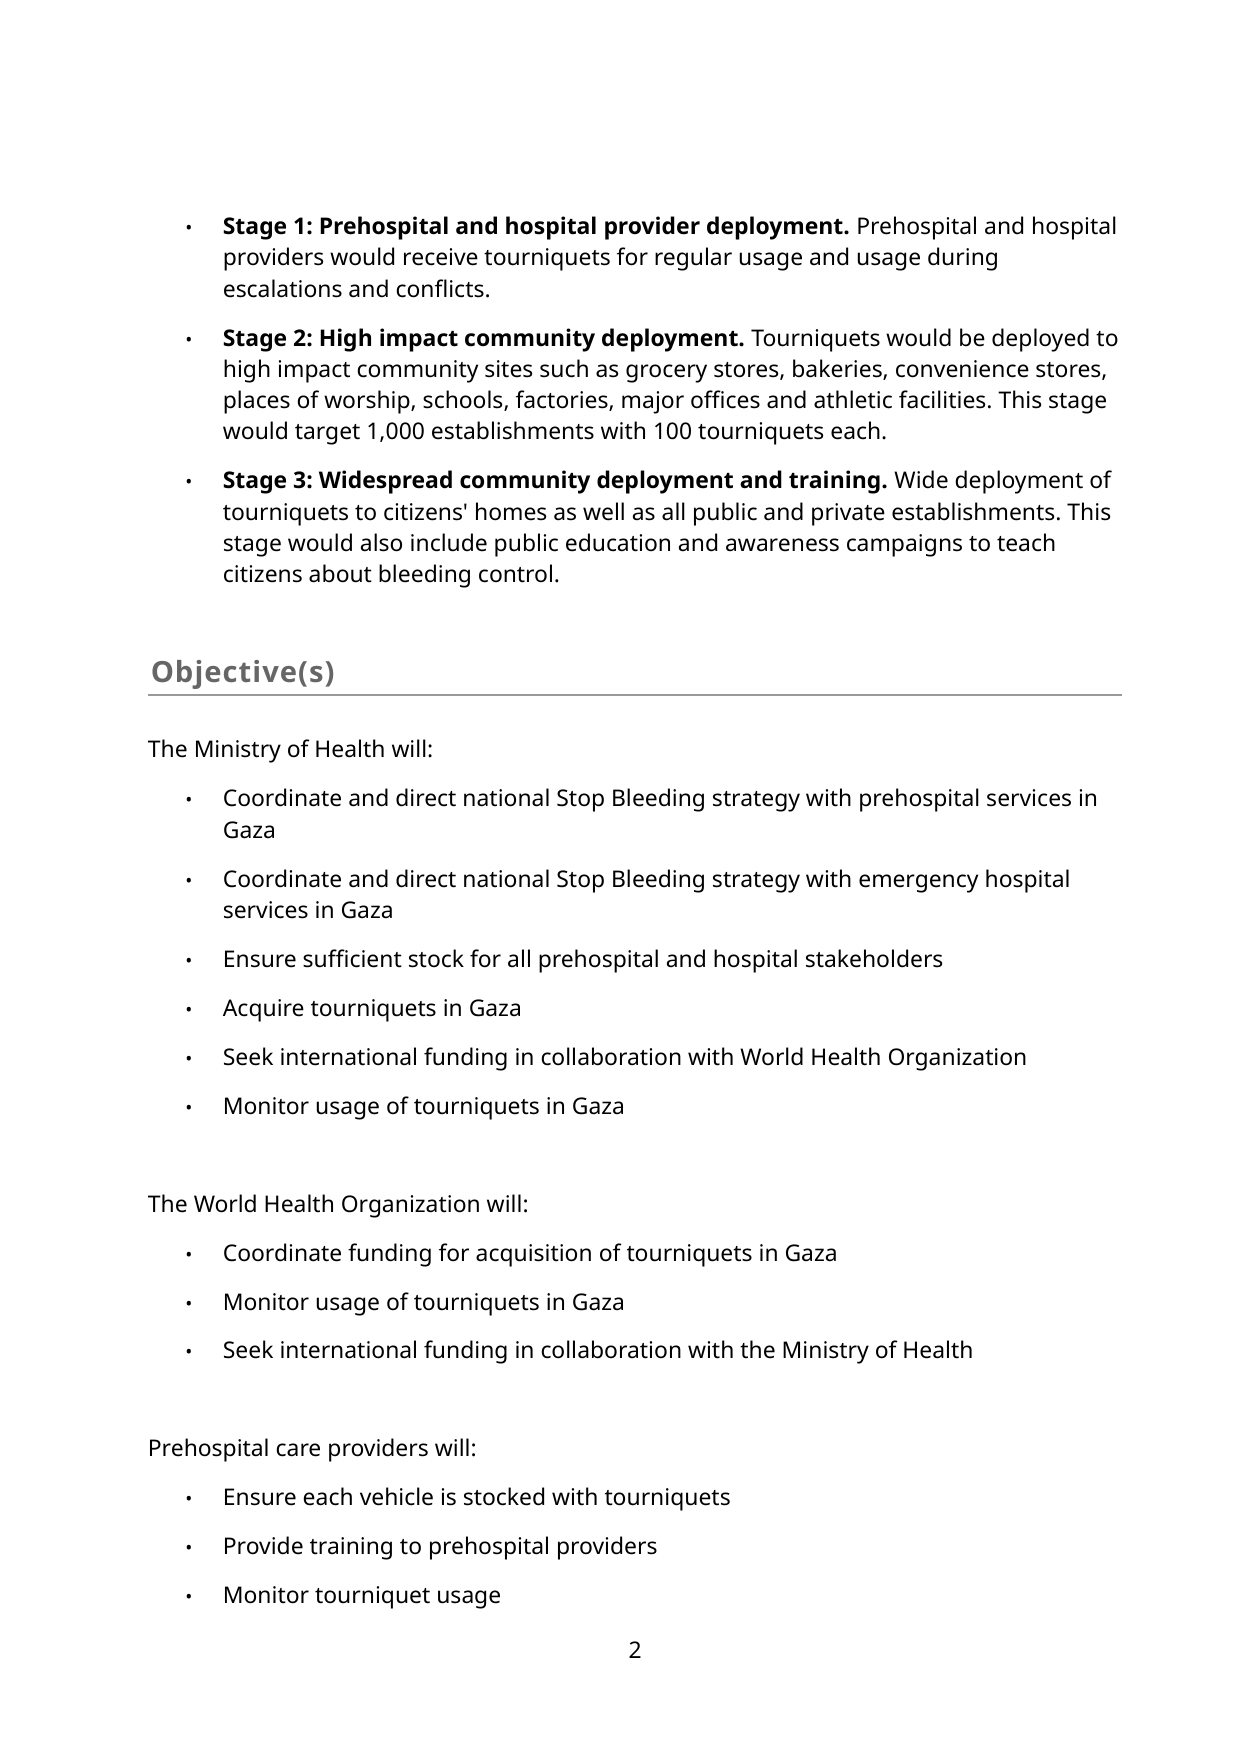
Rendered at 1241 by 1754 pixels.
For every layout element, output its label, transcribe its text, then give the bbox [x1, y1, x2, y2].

list Coordinate funding for acquisition of tourniquets in Gaza [185, 1237, 1122, 1268]
list Ensure sufficient stock for all prehospital and hospital stakeholders [185, 943, 1122, 974]
list Monitor tourniquet usage [185, 1579, 1122, 1611]
text The Ministry of Health will: [148, 733, 1122, 765]
list Coordinate and direct national Stop Bleeding strategy with prehospital services in Gaza [185, 782, 1122, 845]
list Coordinate and direct national Stop Bleeding strategy with emergency hospital services in Gaza [185, 863, 1122, 925]
list Acquire tourniquets in Gaza [185, 992, 1122, 1023]
list Monitor usage of tourniquets in Gaza [185, 1090, 1122, 1121]
list Seek international funding in collaboration with World Health Organization [185, 1041, 1122, 1072]
list Seek international funding in collaboration with the Ministry of Health [185, 1334, 1122, 1366]
text The World Health Organization will: [148, 1188, 1122, 1219]
list Stage 3: Widespread community deployment and training. Wide deployment of tourniquets to citizens' homes as well as all public and private establishments. This stage would also include public education and awareness campaigns to teach citizens about bleeding control. [185, 464, 1122, 589]
list Ensure each vehicle is stocked with tourniquets [185, 1481, 1122, 1513]
subtitle Objective(s) [148, 648, 1122, 694]
list Monitor usage of tourniquets in Gaza [185, 1286, 1122, 1317]
text Prehospital care providers will: [148, 1432, 1122, 1464]
list Stage 2: High impact community deployment. Tourniquets would be deployed to high impact community sites such as grocery stores, bakeries, convenience stores, places of worship, schools, factories, major offices and athletic facilities. This stage would target 1,000 establishments with 100 tourniquets each. [185, 322, 1122, 447]
list Provide training to prehospital providers [185, 1530, 1122, 1562]
list Stage 1: Prehospital and hospital provider deployment. Prehospital and hospital providers would receive tourniquets for regular usage and usage during escalations and conflicts. [185, 210, 1122, 304]
